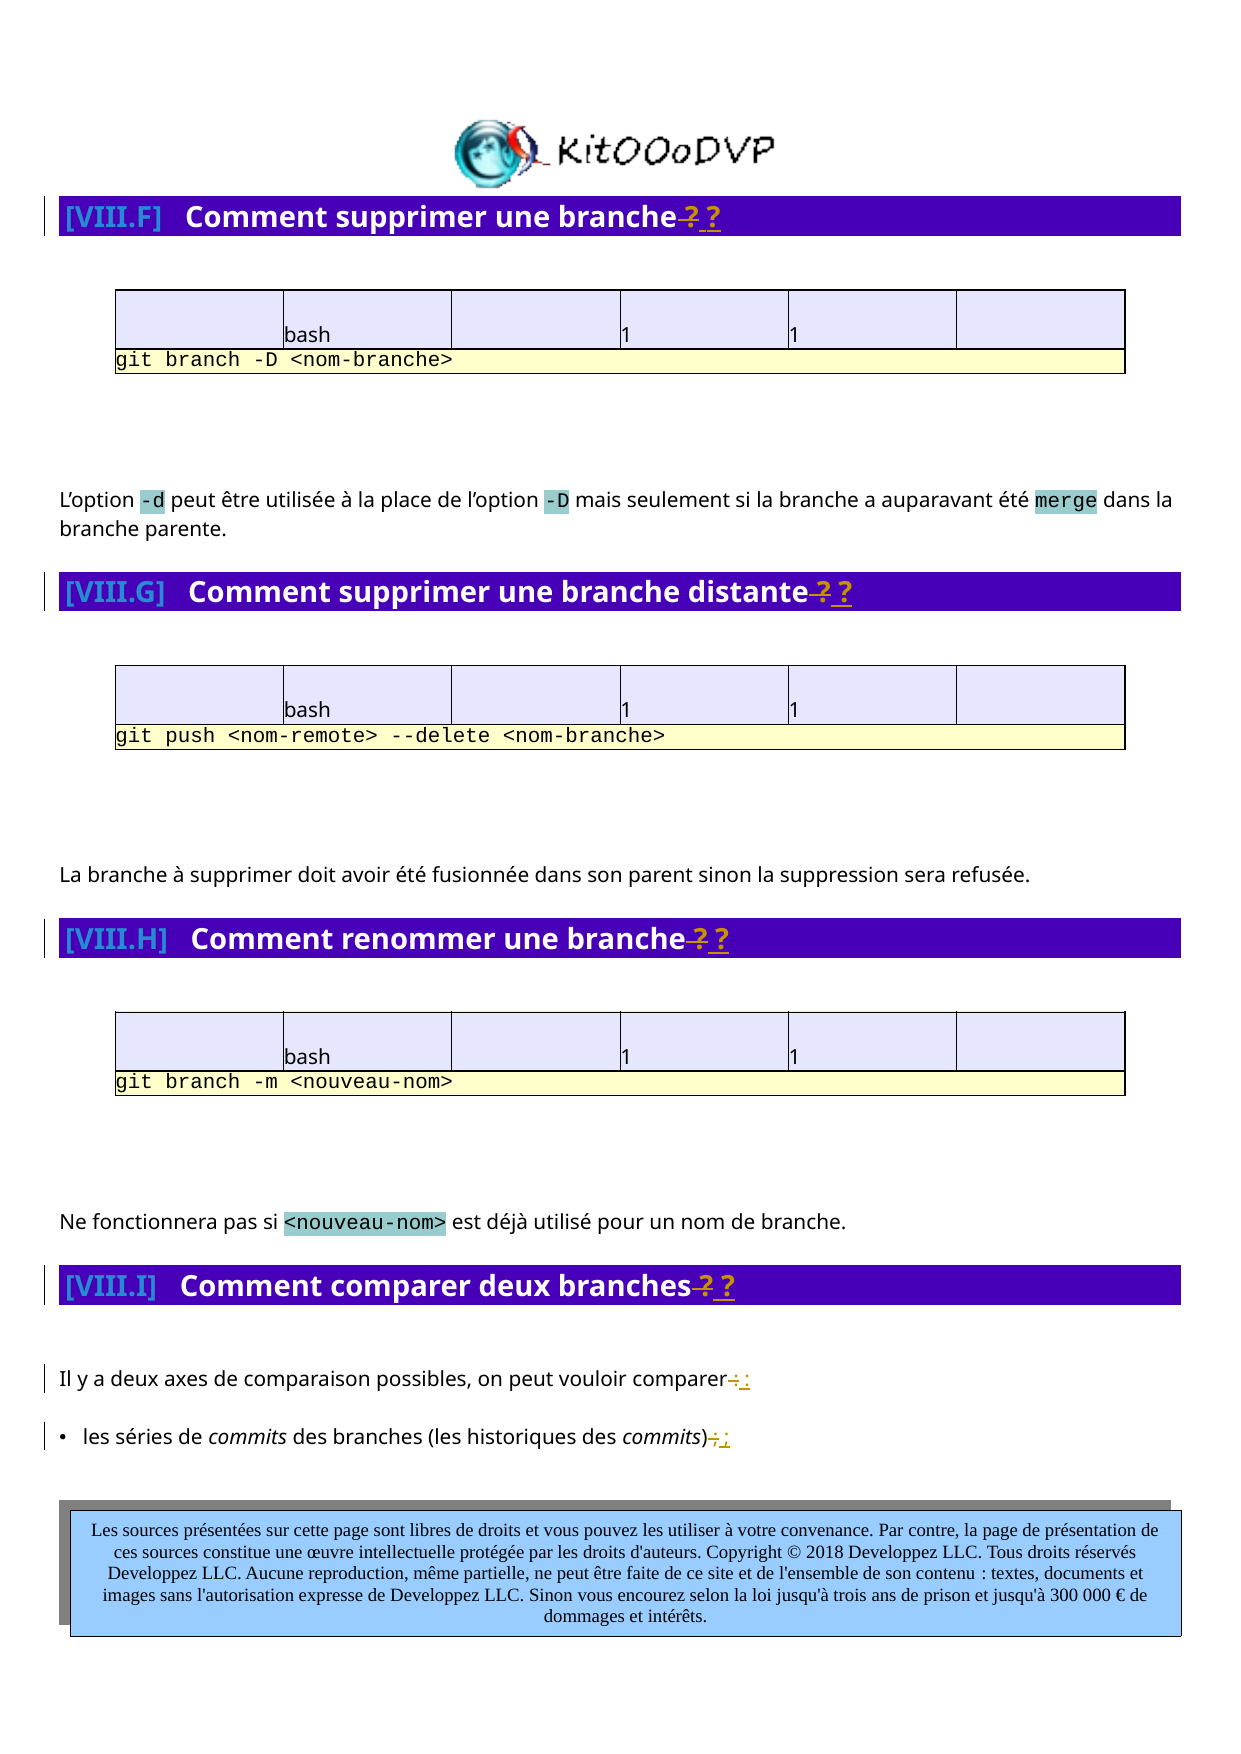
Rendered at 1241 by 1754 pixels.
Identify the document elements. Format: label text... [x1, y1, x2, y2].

list les séries de commits des branches (les historiques des commits) ; [59, 1422, 1181, 1450]
table_header 1 [789, 291, 956, 348]
table_header [452, 291, 620, 348]
text Il y a deux axes de comparaison possibles, on peut vouloir comparer : [59, 1364, 1181, 1392]
table_header [116, 666, 283, 724]
subtitle Comment renommer une branche ? [59, 918, 1181, 958]
picture [453, 118, 781, 191]
text La branche à supprimer doit avoir été fusionnée dans son parent sinon la suppression sera refusée. [59, 861, 1181, 889]
subtitle Comment supprimer une branche distante ? [59, 572, 1181, 611]
table_header bash [284, 666, 451, 724]
table_header [452, 1013, 620, 1070]
subtitle Comment supprimer une branche ? [59, 196, 1181, 236]
table_header 1 [621, 1013, 788, 1070]
table_header [957, 291, 1124, 348]
table_header 1 [621, 666, 788, 724]
table_header bash [284, 1013, 451, 1070]
table_header bash [284, 291, 451, 348]
table_header 1 [789, 1013, 956, 1070]
table_header [452, 666, 620, 724]
table_header [116, 291, 283, 348]
table_header 1 [621, 291, 788, 348]
text Ne fonctionnera pas si <nouveau-nom> est déjà utilisé pour un nom de branche. [59, 1207, 1181, 1236]
text L’option -d peut être utilisée à la place de l’option -D mais seulement si la branche a auparavant été merge dans la branche parente. [59, 485, 1181, 542]
table_header [116, 1013, 283, 1070]
table_header 1 [789, 666, 956, 724]
table_header [957, 666, 1124, 724]
subtitle Comment comparer deux branches ? [59, 1265, 1181, 1305]
table_header [957, 1013, 1124, 1070]
